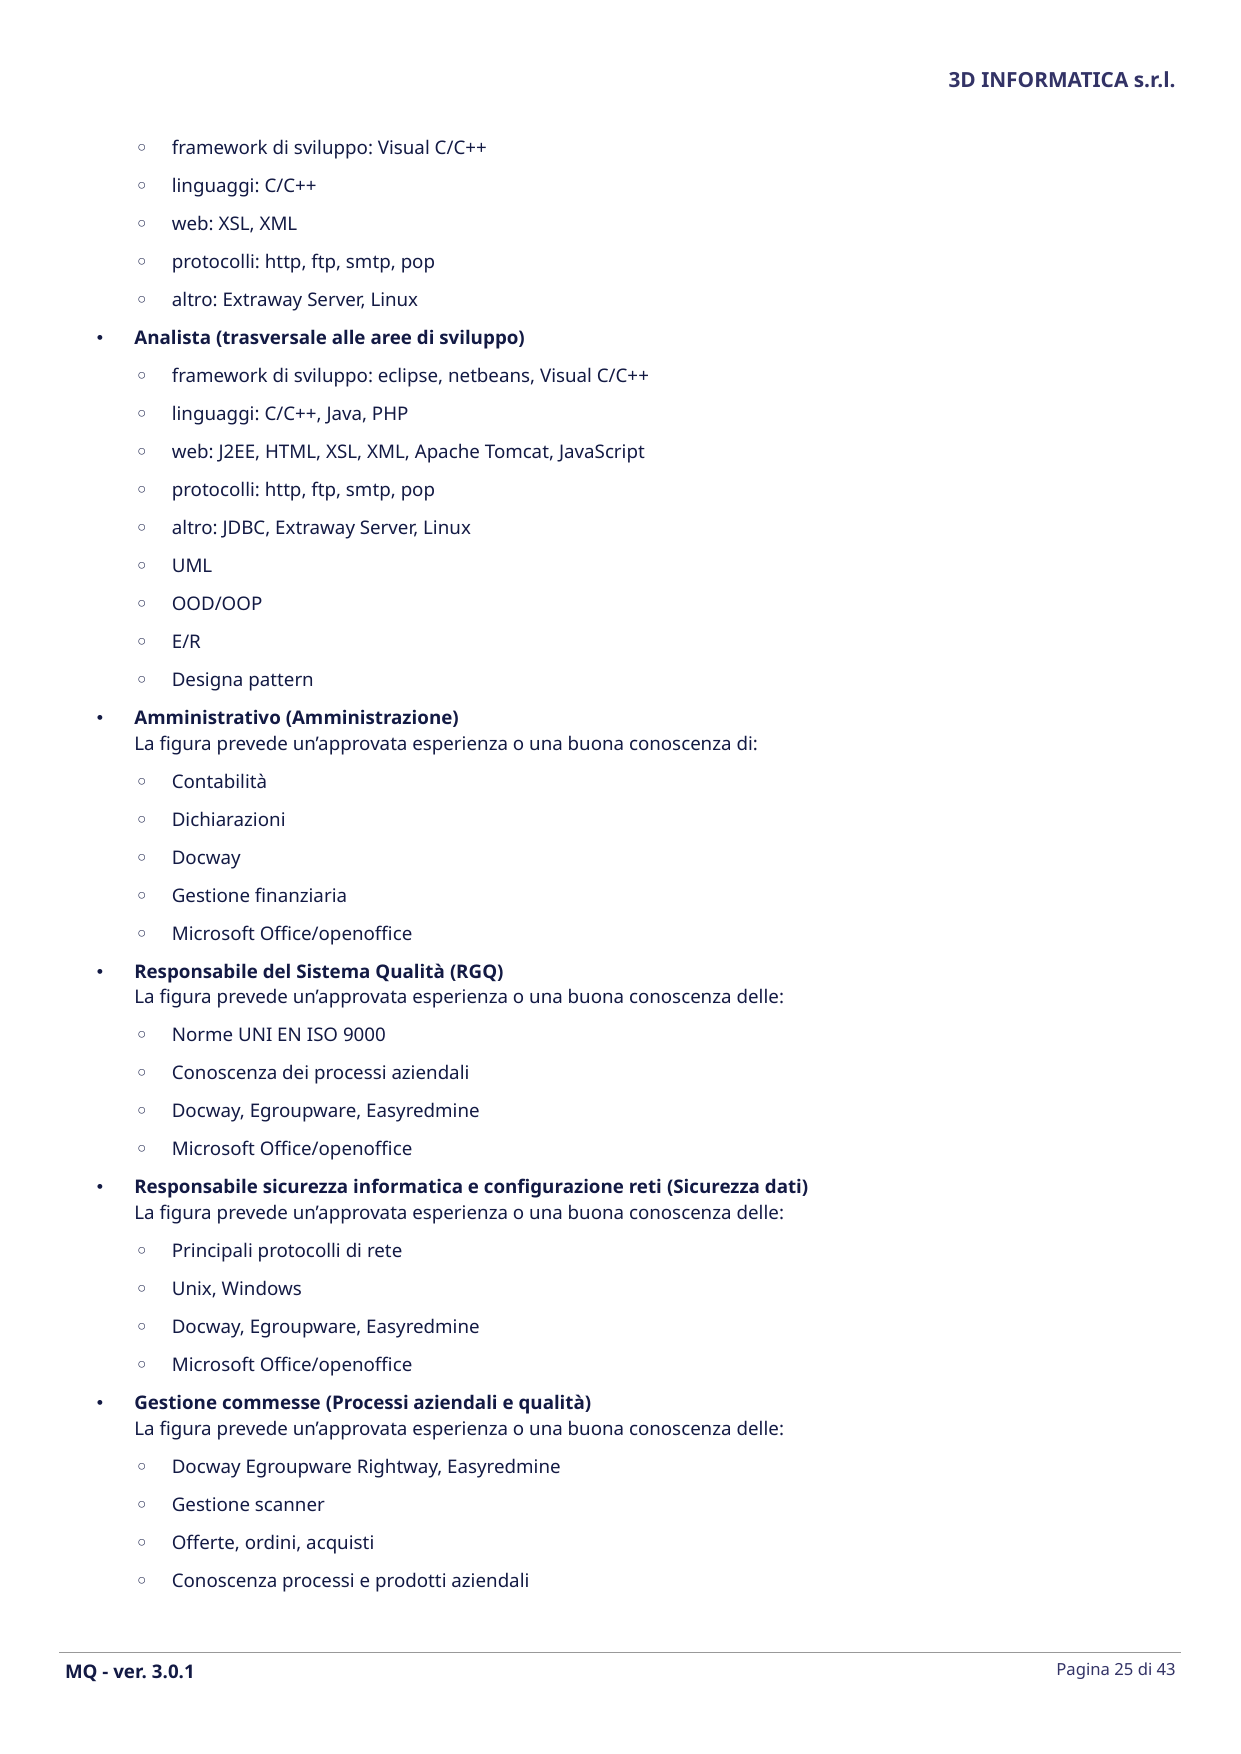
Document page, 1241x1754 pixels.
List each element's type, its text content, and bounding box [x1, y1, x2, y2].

list Conoscenza processi e prodotti aziendali [134, 1567, 1181, 1592]
list framework di sviluppo: Visual C/C++ [134, 134, 1181, 160]
list Docway, Egroupware, Easyredmine [134, 1313, 1181, 1339]
list Docway Egroupware Rightway, Easyredmine [134, 1453, 1181, 1478]
list framework di sviluppo: eclipse, netbeans, Visual C/C++ [134, 362, 1181, 388]
list linguaggi: C/C++, Java, PHP [134, 400, 1181, 426]
list altro: Extraway Server, Linux [134, 286, 1181, 312]
list linguaggi: C/C++ [134, 172, 1181, 198]
list Dichiarazioni [134, 806, 1181, 832]
list OOD/OOP [134, 590, 1181, 616]
list Responsabile sicurezza informatica e configurazione reti (Sicurezza dati) La figura prevede un’approvata esperienza o una buona conoscenza delle: [97, 1174, 1181, 1225]
list E/R [134, 628, 1181, 654]
list Gestione scanner [134, 1491, 1181, 1516]
list altro: JDBC, Extraway Server, Linux [134, 514, 1181, 540]
list Unix, Windows [134, 1275, 1181, 1301]
list Designa pattern [134, 666, 1181, 692]
list Principali protocolli di rete [134, 1237, 1181, 1263]
list Offerte, ordini, acquisti [134, 1529, 1181, 1554]
list UML [134, 552, 1181, 578]
list Conoscenza dei processi aziendali [134, 1060, 1181, 1085]
list Gestione finanziaria [134, 882, 1181, 908]
list Contabilità [134, 768, 1181, 793]
list Microsoft Office/openoffice [134, 1351, 1181, 1377]
list Gestione commesse (Processi aziendali e qualità) La figura prevede un’approvata esperienza o una buona conoscenza delle: [97, 1389, 1181, 1440]
list Norme UNI EN ISO 9000 [134, 1022, 1181, 1047]
list Amministrativo (Amministrazione) La figura prevede un’approvata esperienza o una buona conoscenza di: [97, 704, 1181, 756]
list Docway [134, 844, 1181, 869]
list web: J2EE, HTML, XSL, XML, Apache Tomcat, JavaScript [134, 438, 1181, 464]
list Analista (trasversale alle aree di sviluppo) [97, 324, 1181, 350]
list Microsoft Office/openoffice [134, 1136, 1181, 1161]
list Responsabile del Sistema Qualità (RGQ) La figura prevede un’approvata esperienza o una buona conoscenza delle: [97, 958, 1181, 1009]
list Docway, Egroupware, Easyredmine [134, 1098, 1181, 1123]
list protocolli: http, ftp, smtp, pop [134, 476, 1181, 502]
list protocolli: http, ftp, smtp, pop [134, 248, 1181, 274]
list Microsoft Office/openoffice [134, 920, 1181, 946]
list web: XSL, XML [134, 210, 1181, 236]
